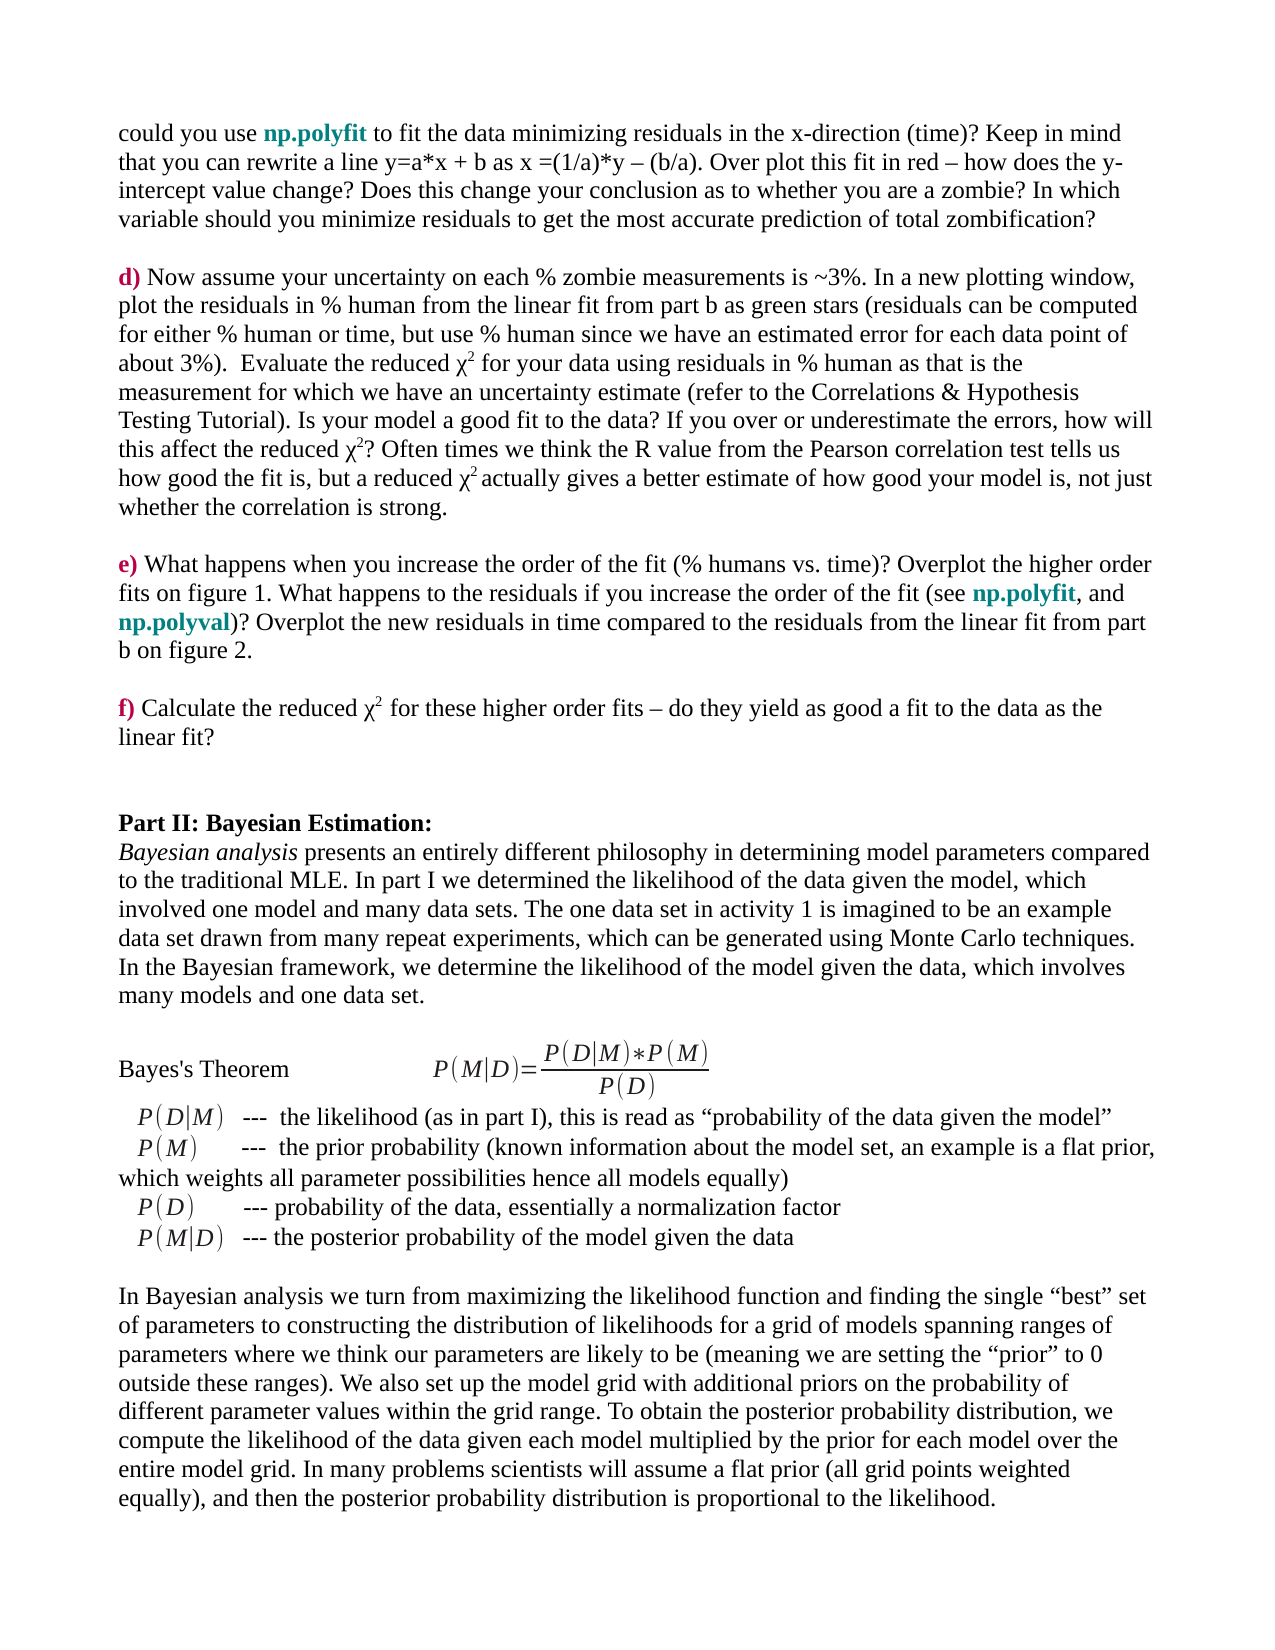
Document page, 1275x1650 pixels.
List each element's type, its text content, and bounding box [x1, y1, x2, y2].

text --- the posterior probability of the model given the data [118, 1222, 1157, 1253]
text Bayes's Theorem [118, 1038, 1157, 1102]
text --- probability of the data, essentially a normalization factor [118, 1192, 1157, 1222]
text --- the likelihood (as in part I), this is read as “probability of the data given the model” [118, 1102, 1157, 1132]
text e) What happens when you increase the order of the fit (% humans vs. time)? Overplot the higher order fits on figure 1. What happens to the residuals if you increase the order of the fit (see np.polyfit, and np.polyval)? Overplot the new residuals in time compared to the residuals from the linear fit from part b on figure 2. [118, 549, 1157, 664]
text In Bayesian analysis we turn from maximizing the likelihood function and finding the single “best” set of parameters to constructing the distribution of likelihoods for a grid of models spanning ranges of parameters where we think our parameters are likely to be (meaning we are setting the “prior” to 0 outside these ranges). We also set up the model grid with additional priors on the probability of different parameter values within the grid range. To obtain the posterior probability distribution, we compute the likelihood of the data given each model multiplied by the prior for each model over the entire model grid. In many problems scientists will assume a flat prior (all grid points weighted equally), and then the posterior probability distribution is proportional to the likelihood. [118, 1281, 1157, 1511]
text d) Now assume your uncertainty on each % zombie measurements is ~3%. In a new plotting window, plot the residuals in % human from the linear fit from part b as green stars (residuals can be computed for either % human or time, but use % human since we have an estimated error for each data point of about 3%). Evaluate the reduced χ2 for your data using residuals in % human as that is the measurement for which we have an uncertainty estimate (refer to the Correlations & Hypothesis Testing Tutorial). Is your model a good fit to the data? If you over or underestimate the errors, how will this affect the reduced χ2? Often times we think the R value from the Pearson correlation test tells us how good the fit is, but a reduced χ2 actually gives a better estimate of how good your model is, not just whether the correlation is strong. [118, 262, 1157, 521]
text Part II: Bayesian Estimation: [118, 808, 1157, 837]
text Bayesian analysis presents an entirely different philosophy in determining model parameters compared to the traditional MLE. In part I we determined the likelihood of the data given the model, which involved one model and many data sets. The one data set in activity 1 is imagined to be an example data set drawn from many repeat experiments, which can be generated using Monte Carlo techniques. In the Bayesian framework, we determine the likelihood of the model given the data, which involves many models and one data set. [118, 837, 1157, 1009]
text --- the prior probability (known information about the model set, an example is a flat prior, which weights all parameter possibilities hence all models equally) [118, 1132, 1157, 1192]
text f) Calculate the reduced χ2 for these higher order fits – do they yield as good a fit to the data as the linear fit? [118, 693, 1157, 751]
text could you use np.polyfit to fit the data minimizing residuals in the x-direction (time)? Keep in mind that you can rewrite a line y=a*x + b as x =(1/a)*y – (b/a). Over plot this fit in red – how does the y-intercept value change? Does this change your conclusion as to whether you are a zombie? In which variable should you minimize residuals to get the most accurate prediction of total zombification? [118, 118, 1157, 233]
